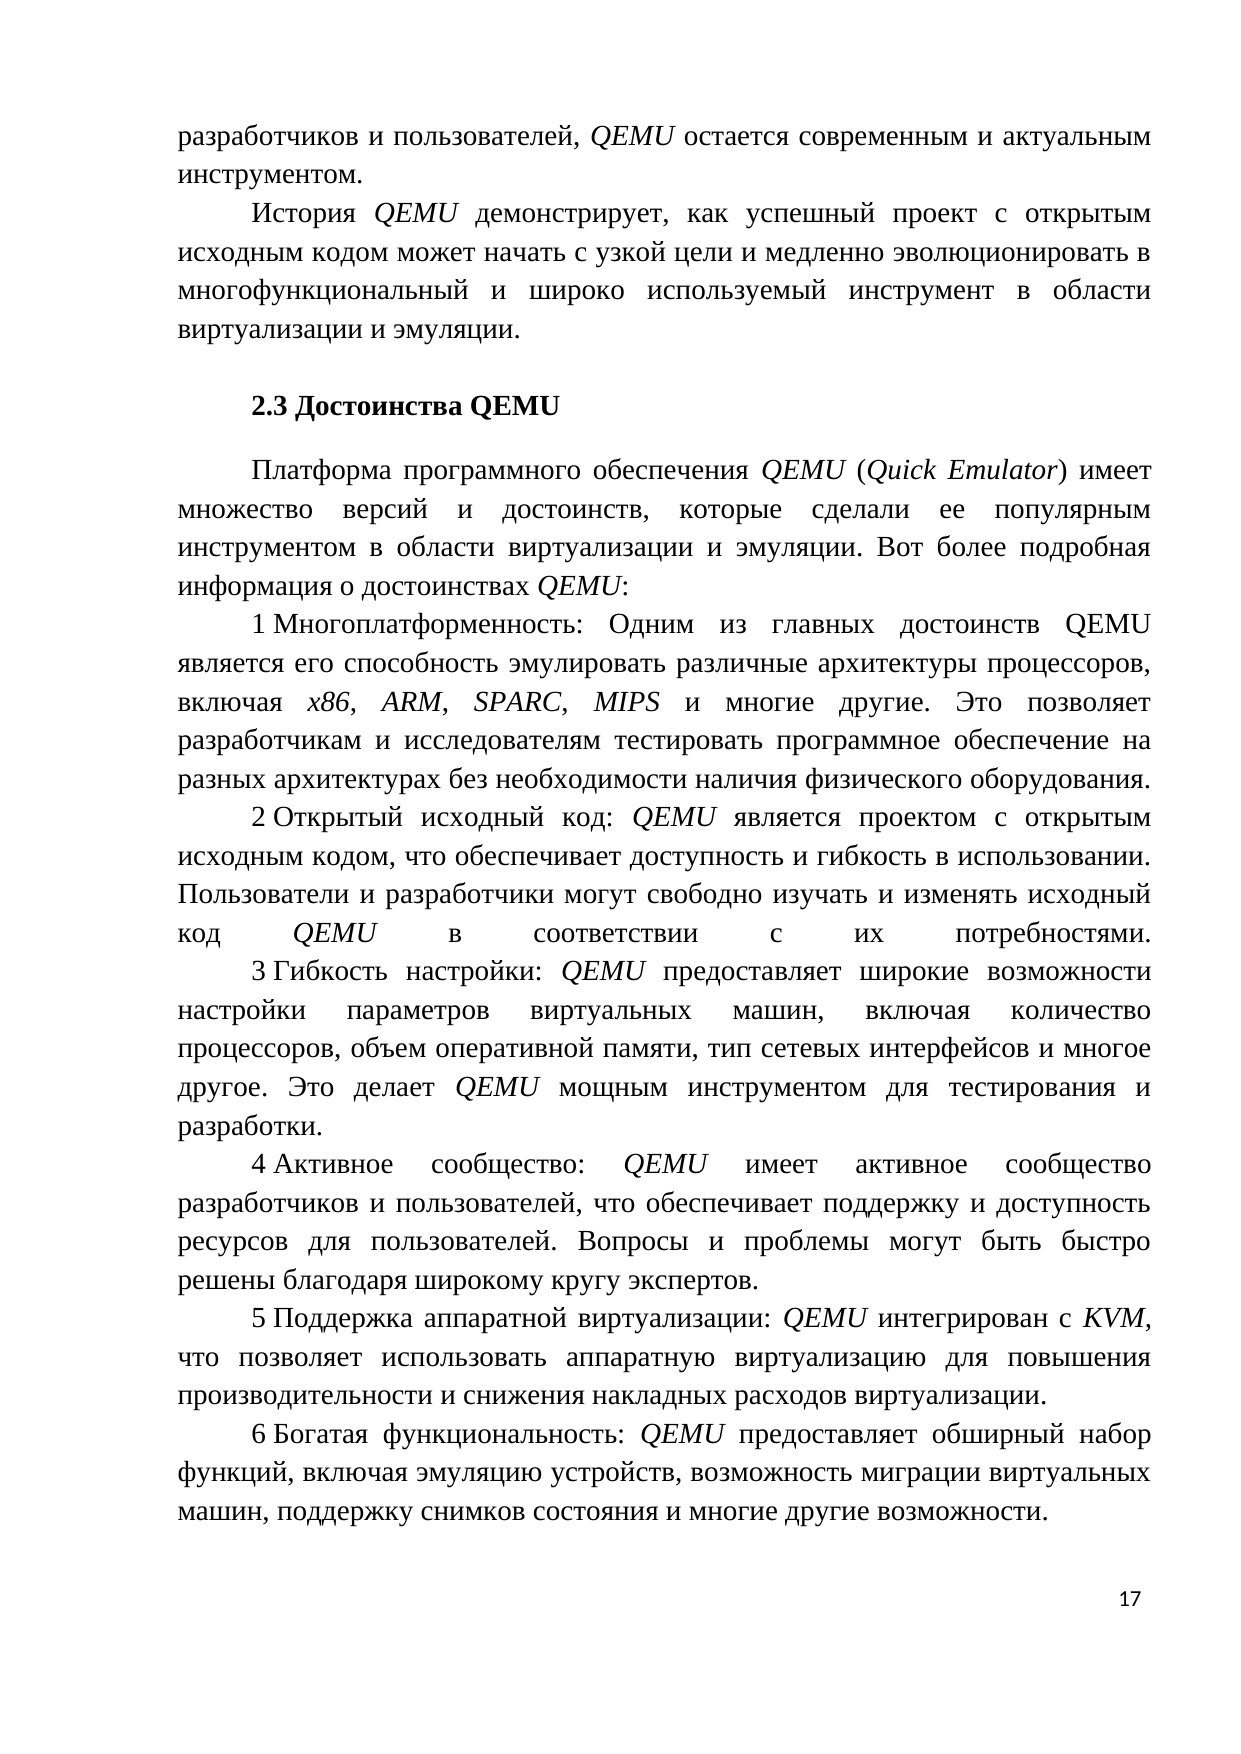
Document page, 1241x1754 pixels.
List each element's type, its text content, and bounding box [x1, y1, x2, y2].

text 6 Богатая функциональность: QEMU предоставляет обширный набор функций, включая эмуляцию устройств, возможность миграции виртуальных машин, поддержку снимков состояния и многие другие возможности. [177, 1416, 1152, 1527]
text 4 Активное сообщество: QEMU имеет активное сообщество разработчиков и пользователей, что обеспечивает поддержку и доступность ресурсов для пользователей. Вопросы и проблемы могут быть быстро решены благодаря широкому кругу экспертов. [177, 1146, 1152, 1295]
text 5 Поддержка аппаратной виртуализации: QEMU интегрирован с KVM, что позволяет использовать аппаратную виртуализацию для повышения производительности и снижения накладных расходов виртуализации. [177, 1300, 1152, 1411]
text Платформа программного обеспечения QEMU (Quick Emulator) имеет множество версий и достоинств, которые сделали ее популярным инструментом в области виртуализации и эмуляции. Вот более подробная информация о достоинствах QEMU: [177, 452, 1152, 602]
text 1 Многоплатформенность: Одним из главных достоинств QEMU является его способность эмулировать различные архитектуры процессоров, включая x86, ARM, SPARC, MIPS и многие другие. Это позволяет разработчикам и исследователям тестировать программное обеспечение на разных архитектурах без необходимости наличия физического оборудования. 2 Открытый исходный код: QEMU является проектом с открытым исходным кодом, что обеспечивает доступность и гибкость в использовании. Пользователи и разработчики могут свободно изучать и изменять исходный код QEMU в соответствии с их потребностями. 3 Гибкость настройки: QEMU предоставляет широкие возможности настройки параметров виртуальных машин, включая количество процессоров, объем оперативной памяти, тип сетевых интерфейсов и многое другое. Это делает QEMU мощным инструментом для тестирования и разработки. [177, 607, 1152, 1141]
subtitle 2.3 Достоинства QEMU [177, 388, 1152, 421]
text разработчиков и пользователей, QEMU остается современным и актуальным инструментом. [177, 118, 1152, 190]
text История QEMU демонстрирует, как успешный проект с открытым исходным кодом может начать с узкой цели и медленно эволюционировать в многофункциональный и широко используемый инструмент в области виртуализации и эмуляции. [177, 195, 1152, 344]
